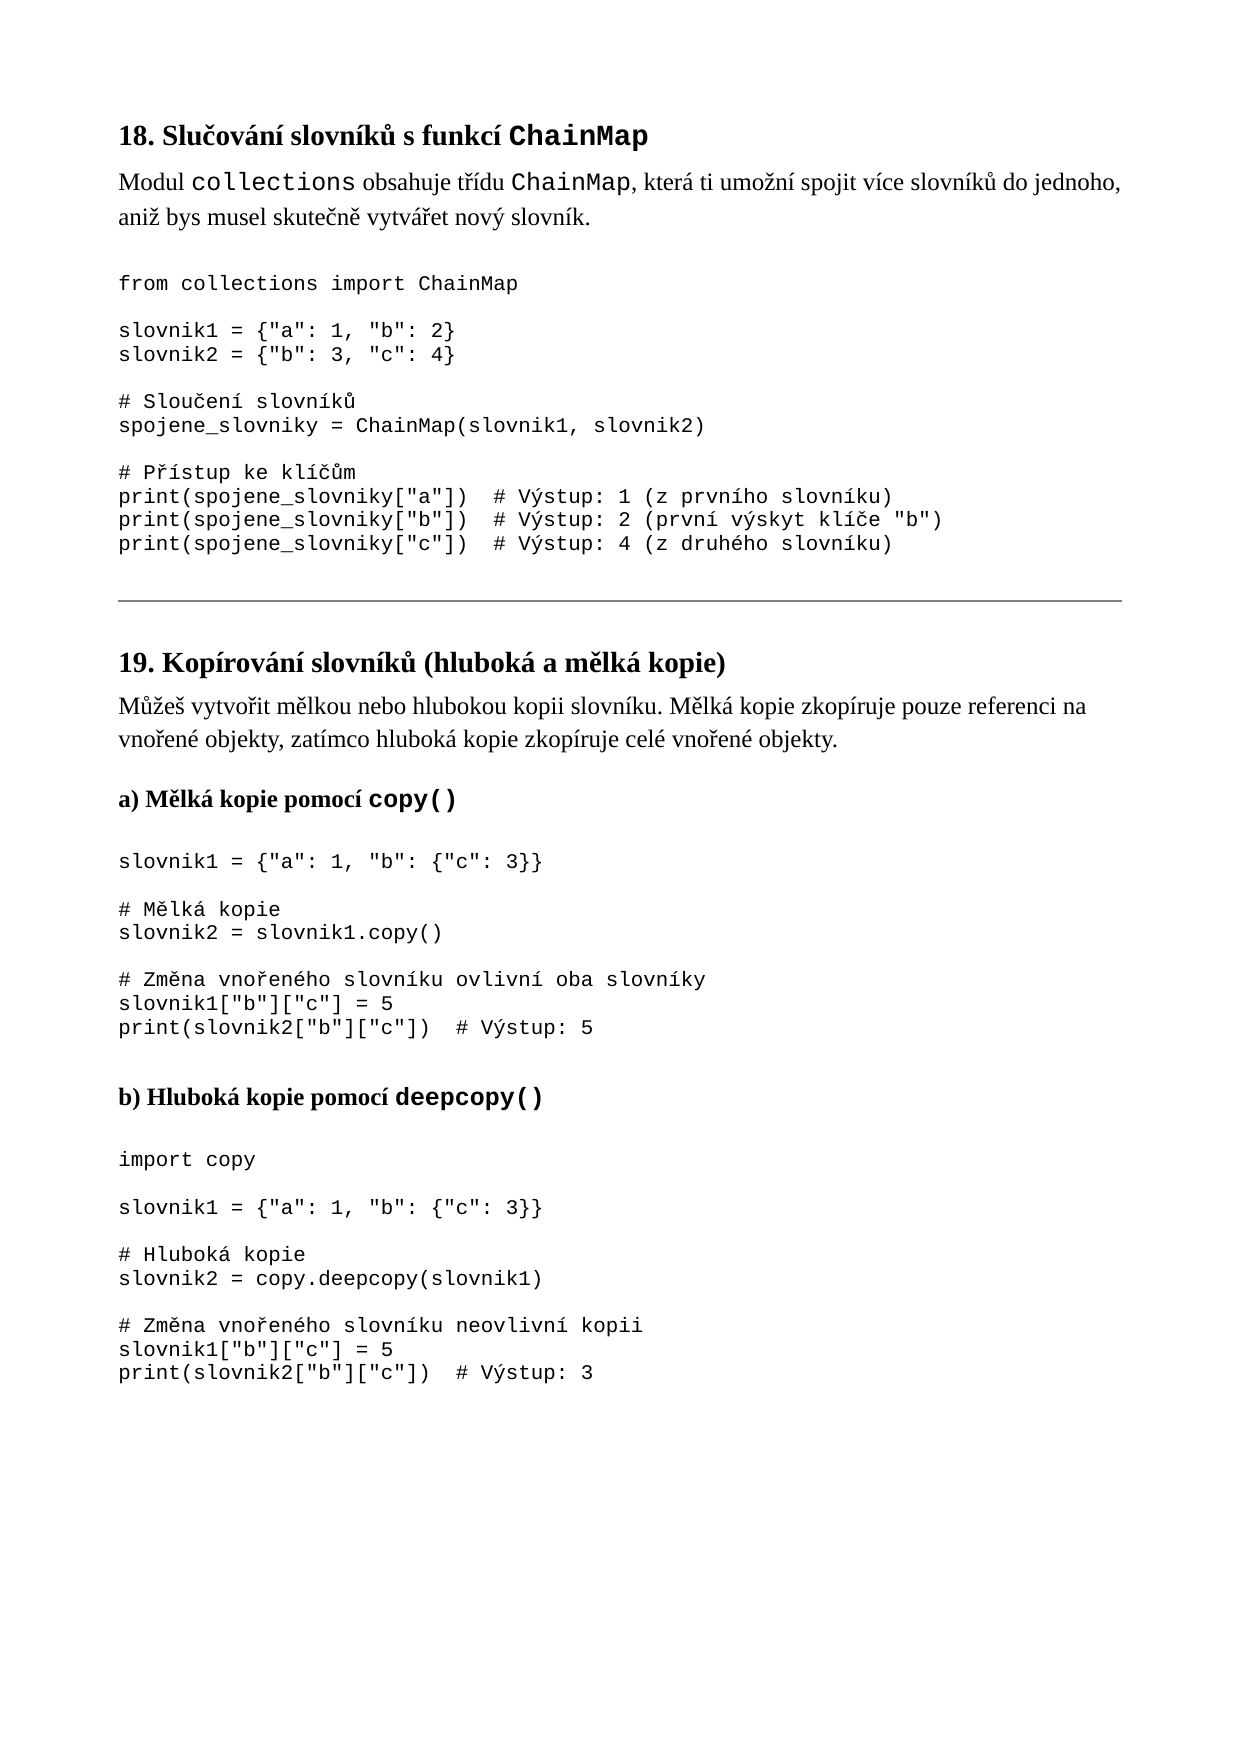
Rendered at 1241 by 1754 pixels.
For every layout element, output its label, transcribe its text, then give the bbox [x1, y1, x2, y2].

text # Sloučení slovníků [118, 391, 1122, 415]
text # Přístup ke klíčům [118, 462, 1122, 486]
text slovnik2 = copy.deepcopy(slovnik1) [118, 1268, 1122, 1291]
text Můžeš vytvořit mělkou nebo hlubokou kopii slovníku. Mělká kopie zkopíruje pouze referenci na vnořené objekty, zatímco hluboká kopie zkopíruje celé vnořené objekty. [118, 691, 1122, 753]
subtitle b) Hluboká kopie pomocí deepcopy() [118, 1082, 1122, 1113]
text slovnik2 = {"b": 3, "c": 4} [118, 344, 1122, 368]
text print(spojene_slovniky["b"]) # Výstup: 2 (první výskyt klíče "b") [118, 509, 1122, 533]
text slovnik1["b"]["c"] = 5 [118, 993, 1122, 1017]
text slovnik1 = {"a": 1, "b": 2} [118, 320, 1122, 344]
subtitle a) Mělká kopie pomocí copy() [118, 784, 1122, 815]
text # Mělká kopie [118, 898, 1122, 922]
text print(slovnik2["b"]["c"]) # Výstup: 5 [118, 1017, 1122, 1040]
text print(spojene_slovniky["c"]) # Výstup: 4 (z druhého slovníku) [118, 533, 1122, 557]
text slovnik1["b"]["c"] = 5 [118, 1338, 1122, 1362]
text slovnik1 = {"a": 1, "b": {"c": 3}} [118, 1197, 1122, 1220]
text import copy [118, 1149, 1122, 1173]
subtitle 18. Slučování slovníků s funkcí ChainMap [118, 118, 1122, 154]
text print(spojene_slovniky["a"]) # Výstup: 1 (z prvního slovníku) [118, 486, 1122, 509]
text slovnik2 = slovnik1.copy() [118, 922, 1122, 946]
text Modul collections obsahuje třídu ChainMap, která ti umožní spojit více slovníků do jednoho, aniž bys musel skutečně vytvářet nový slovník. [118, 167, 1122, 231]
text from collections import ChainMap [118, 273, 1122, 297]
text # Změna vnořeného slovníku ovlivní oba slovníky [118, 969, 1122, 993]
text # Hluboká kopie [118, 1244, 1122, 1268]
text print(slovnik2["b"]["c"]) # Výstup: 3 [118, 1362, 1122, 1386]
text slovnik1 = {"a": 1, "b": {"c": 3}} [118, 851, 1122, 875]
text spojene_slovniky = ChainMap(slovnik1, slovnik2) [118, 415, 1122, 438]
subtitle 19. Kopírování slovníků (hluboká a mělká kopie) [118, 645, 1122, 679]
text # Změna vnořeného slovníku neovlivní kopii [118, 1315, 1122, 1338]
